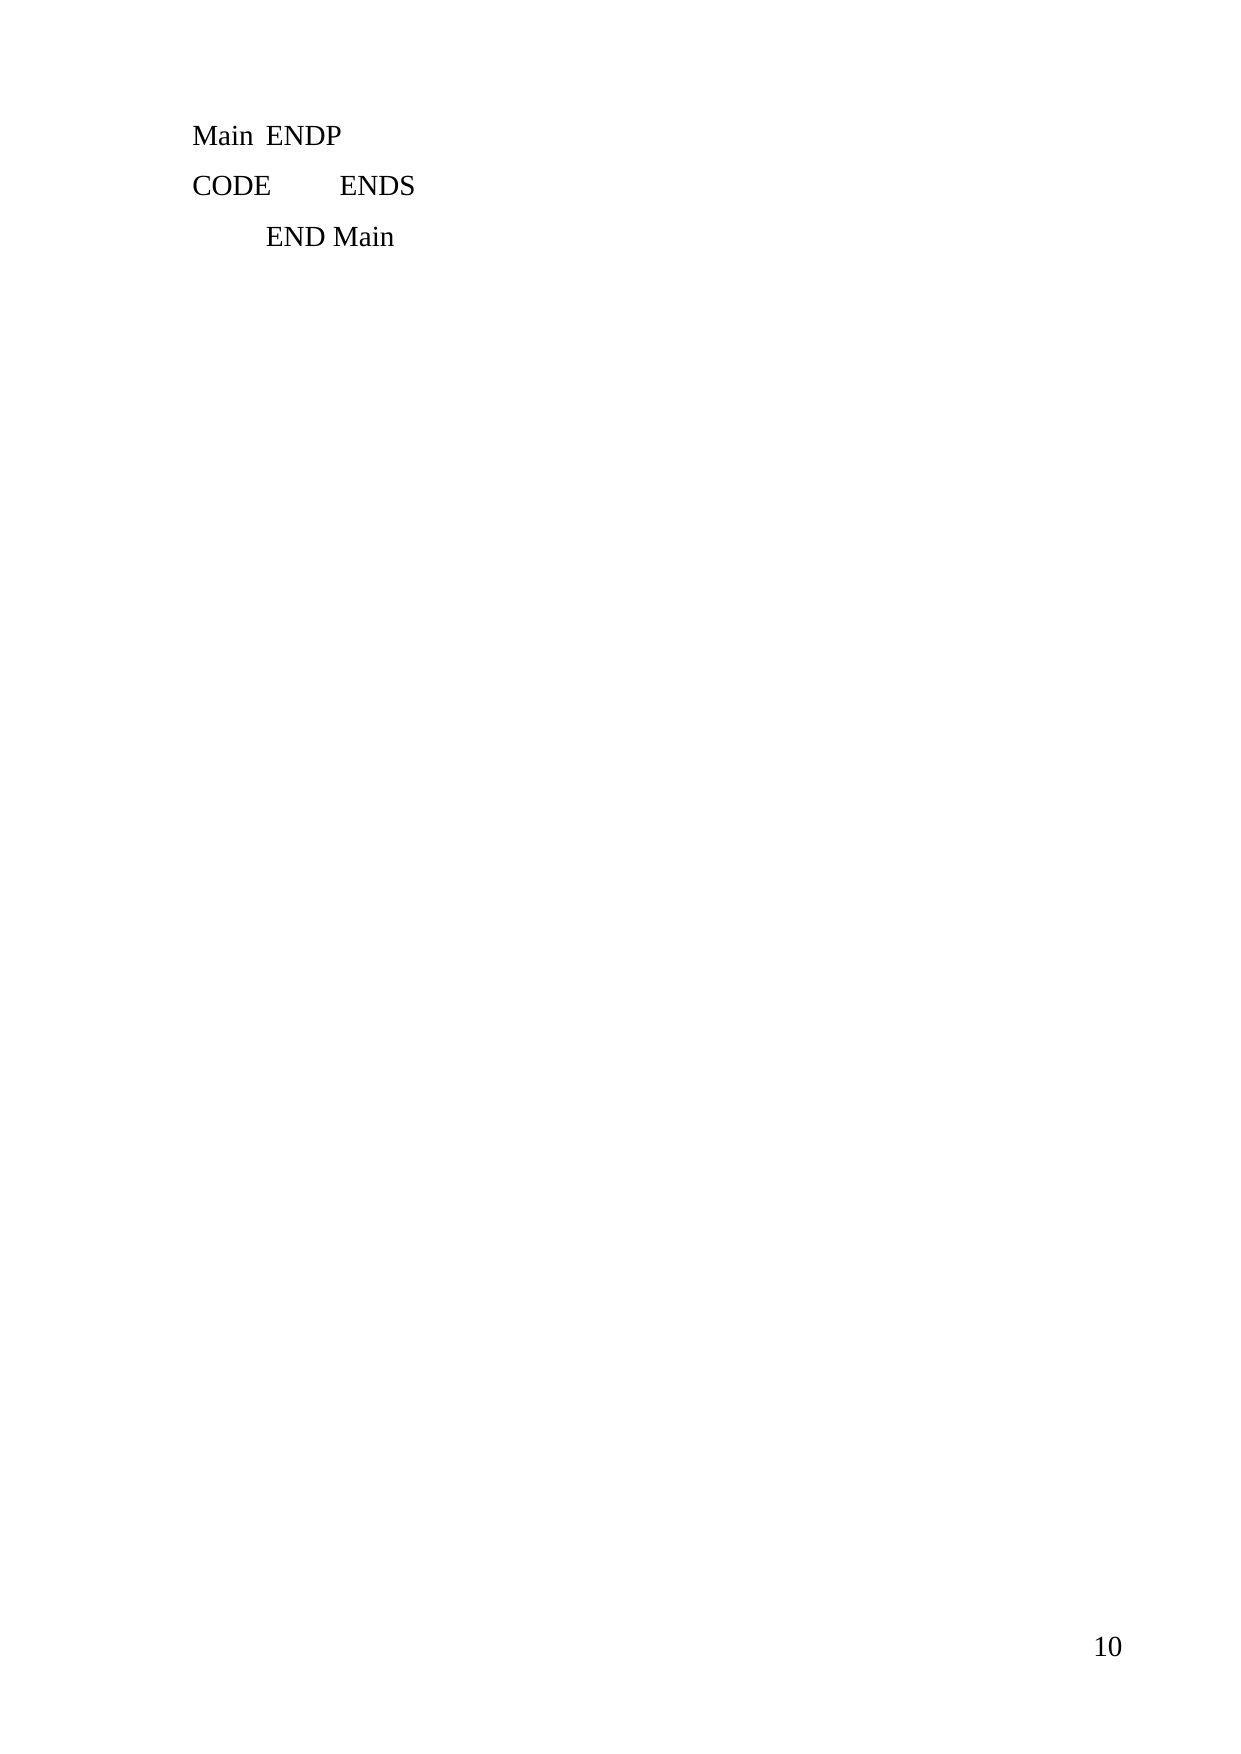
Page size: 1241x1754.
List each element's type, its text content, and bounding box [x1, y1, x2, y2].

text END Main [118, 219, 1122, 252]
text Main ENDP [118, 118, 1122, 152]
text CODE ENDS [118, 168, 1122, 202]
